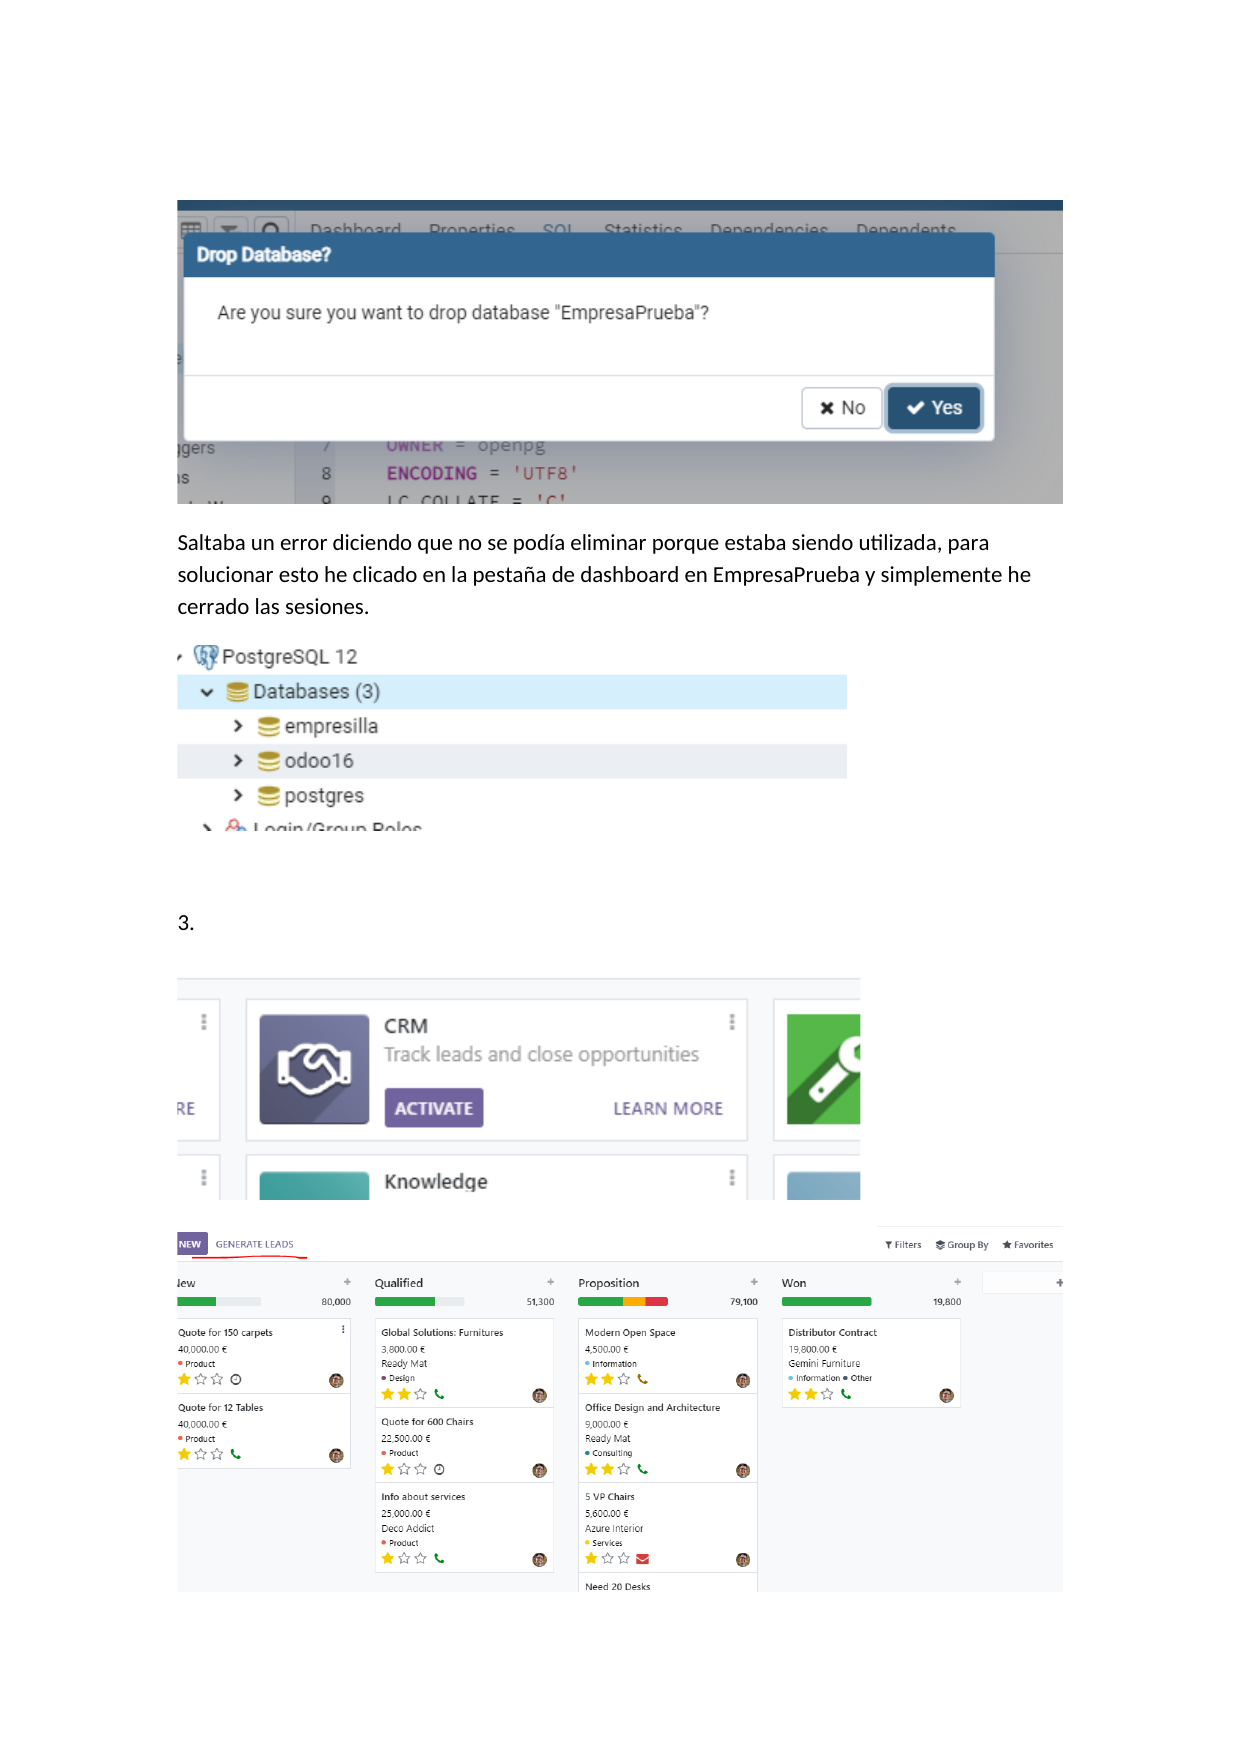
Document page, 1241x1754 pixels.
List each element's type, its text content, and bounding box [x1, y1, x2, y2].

picture [177, 645, 848, 831]
picture [177, 961, 861, 1200]
text 3. [177, 908, 1063, 937]
picture [177, 200, 1063, 504]
picture [177, 1225, 1063, 1592]
text Saltaba un error diciendo que no se podía eliminar porque estaba siendo utilizada, para solucionar esto he clicado en la pestaña de dashboard en EmpresaPrueba y simplemente he cerrado las sesiones. [177, 528, 1063, 621]
